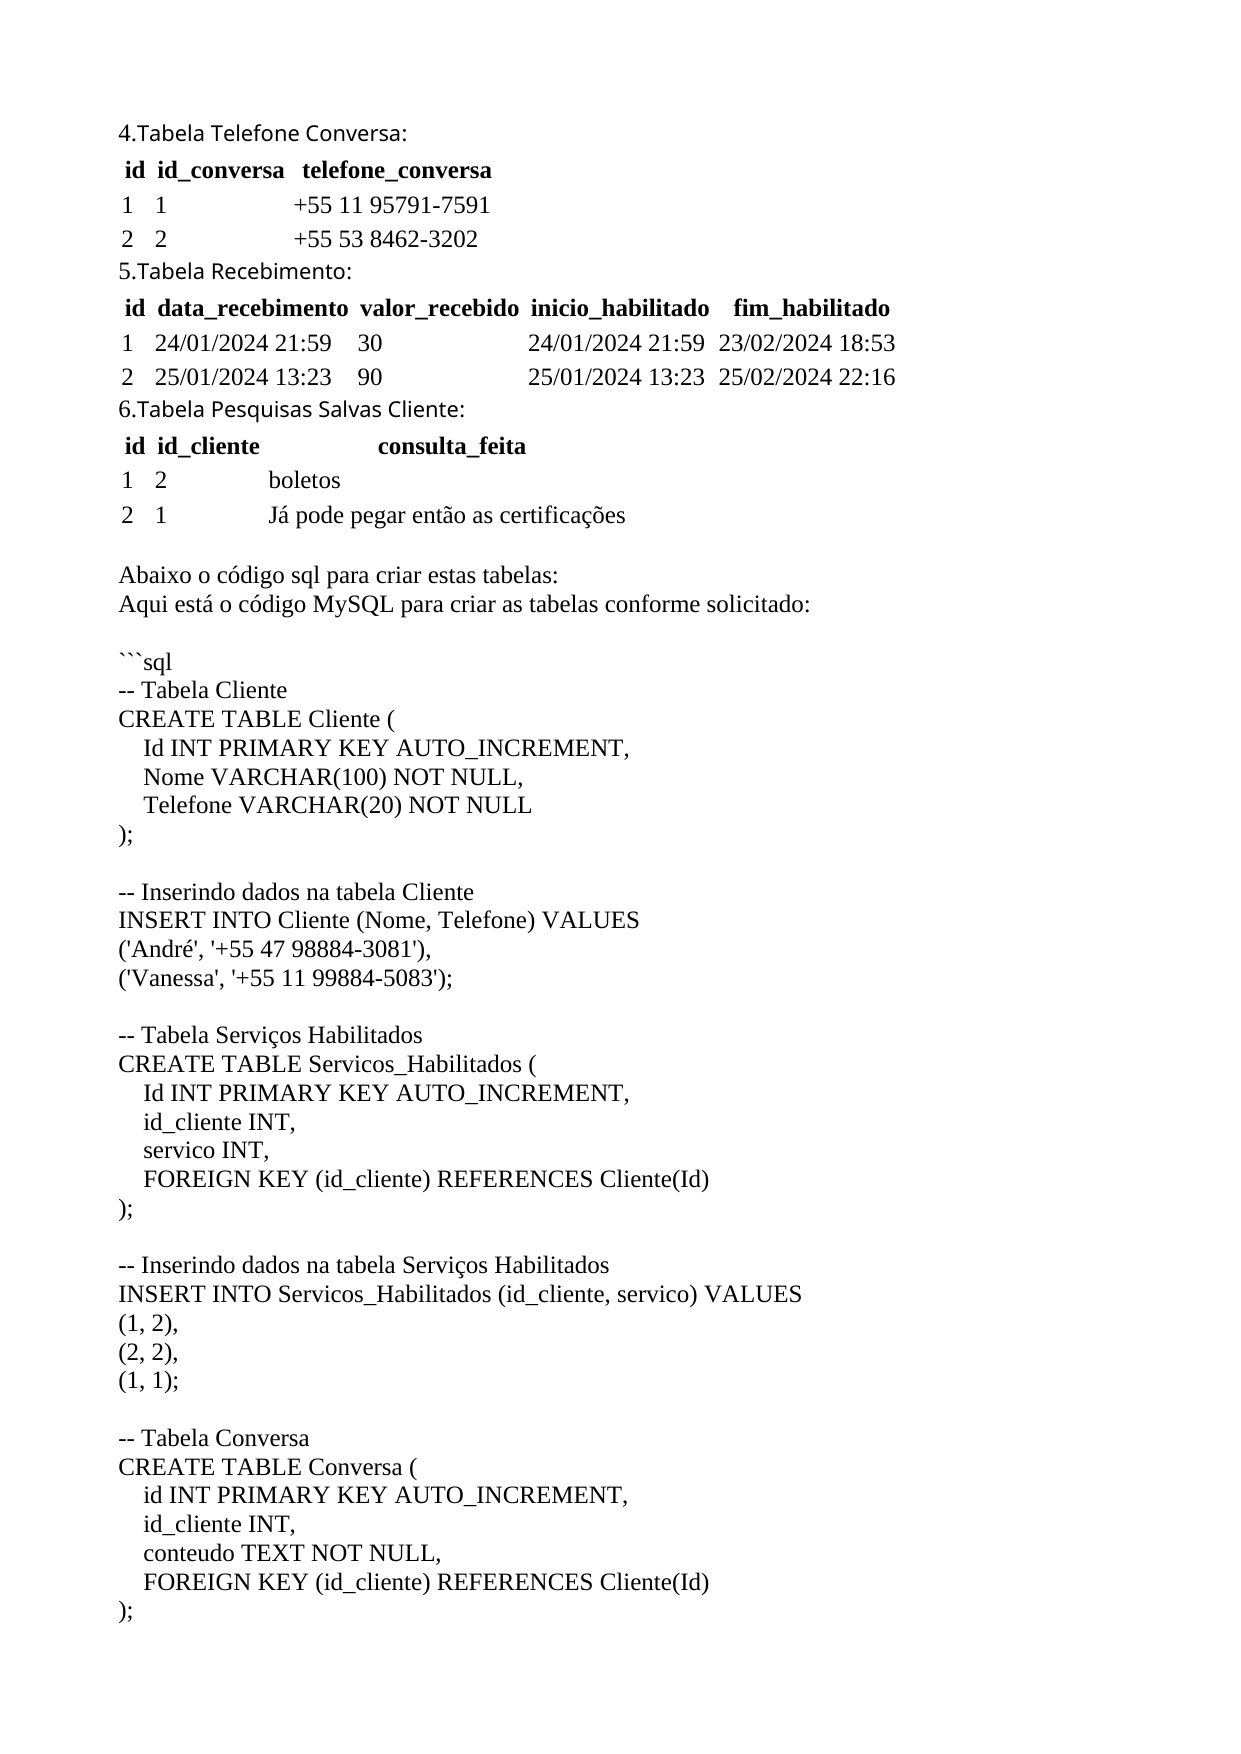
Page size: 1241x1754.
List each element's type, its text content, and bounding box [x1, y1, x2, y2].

table_cell 24/01/2024 21:59 [525, 325, 715, 359]
list Tabela Pesquisas Salvas Cliente: [118, 394, 1122, 424]
text -- Inserindo dados na tabela Serviços Habilitados [118, 1251, 1122, 1279]
table_cell 1 [118, 463, 152, 497]
table_cell 2 [118, 497, 152, 532]
text Nome VARCHAR(100) NOT NULL, [118, 762, 1122, 791]
list Tabela Recebimento: [118, 256, 1122, 286]
text ); [118, 819, 1122, 848]
text conteudo TEXT NOT NULL, [118, 1538, 1122, 1567]
text id INT PRIMARY KEY AUTO_INCREMENT, [118, 1481, 1122, 1509]
table_cell boletos [265, 463, 638, 497]
table_cell 2 [118, 359, 152, 394]
table_cell 23/02/2024 18:53 [715, 325, 908, 359]
table_header valor_recebido [354, 290, 525, 325]
text id_cliente INT, [118, 1107, 1122, 1136]
table_header fim_habilitado [715, 290, 908, 325]
table_cell 1 [152, 187, 290, 221]
text Id INT PRIMARY KEY AUTO_INCREMENT, [118, 733, 1122, 762]
table_cell 2 [152, 463, 265, 497]
table_cell 25/01/2024 13:23 [152, 359, 354, 394]
text CREATE TABLE Conversa ( [118, 1452, 1122, 1481]
table_header id [118, 290, 152, 325]
text (1, 1); [118, 1366, 1122, 1394]
table_cell +55 11 95791-7591 [290, 187, 503, 221]
table_cell 25/01/2024 13:23 [525, 359, 715, 394]
text -- Tabela Serviços Habilitados [118, 1021, 1122, 1049]
text ); [118, 1193, 1122, 1222]
table_cell +55 53 8462-3202 [290, 221, 503, 256]
table_header id [118, 428, 152, 463]
list Tabela Telefone Conversa: [118, 118, 1122, 148]
table_header id_cliente [152, 428, 265, 463]
text Aqui está o código MySQL para criar as tabelas conforme solicitado: [118, 589, 1122, 618]
text CREATE TABLE Servicos_Habilitados ( [118, 1049, 1122, 1078]
text id_cliente INT, [118, 1509, 1122, 1538]
text FOREIGN KEY (id_cliente) REFERENCES Cliente(Id) [118, 1567, 1122, 1596]
text INSERT INTO Cliente (Nome, Telefone) VALUES [118, 906, 1122, 934]
table_cell 1 [118, 325, 152, 359]
text Id INT PRIMARY KEY AUTO_INCREMENT, [118, 1078, 1122, 1107]
table_cell 1 [118, 187, 152, 221]
table_cell 2 [118, 221, 152, 256]
table_cell Já pode pegar então as certificações [265, 497, 638, 532]
text -- Tabela Conversa [118, 1423, 1122, 1452]
text (1, 2), [118, 1308, 1122, 1337]
table_header id [118, 152, 152, 187]
table_cell 25/02/2024 22:16 [715, 359, 908, 394]
text -- Tabela Cliente [118, 676, 1122, 704]
text INSERT INTO Servicos_Habilitados (id_cliente, servico) VALUES [118, 1279, 1122, 1308]
text ('Vanessa', '+55 11 99884-5083'); [118, 963, 1122, 992]
text servico INT, [118, 1136, 1122, 1164]
text FOREIGN KEY (id_cliente) REFERENCES Cliente(Id) [118, 1164, 1122, 1193]
text (2, 2), [118, 1337, 1122, 1366]
table_cell 30 [354, 325, 525, 359]
table_header telefone_conversa [290, 152, 503, 187]
text Telefone VARCHAR(20) NOT NULL [118, 791, 1122, 819]
text ```sql [118, 647, 1122, 676]
text -- Inserindo dados na tabela Cliente [118, 877, 1122, 906]
table_cell 2 [152, 221, 290, 256]
text CREATE TABLE Cliente ( [118, 704, 1122, 733]
table_header data_recebimento [152, 290, 354, 325]
text ('André', '+55 47 98884-3081'), [118, 934, 1122, 963]
table_cell 90 [354, 359, 525, 394]
table_header consulta_feita [265, 428, 638, 463]
table_cell 1 [152, 497, 265, 532]
text Abaixo o código sql para criar estas tabelas: [118, 561, 1122, 589]
table_cell 24/01/2024 21:59 [152, 325, 354, 359]
table_header inicio_habilitado [525, 290, 715, 325]
table_header id_conversa [152, 152, 290, 187]
text ); [118, 1596, 1122, 1624]
